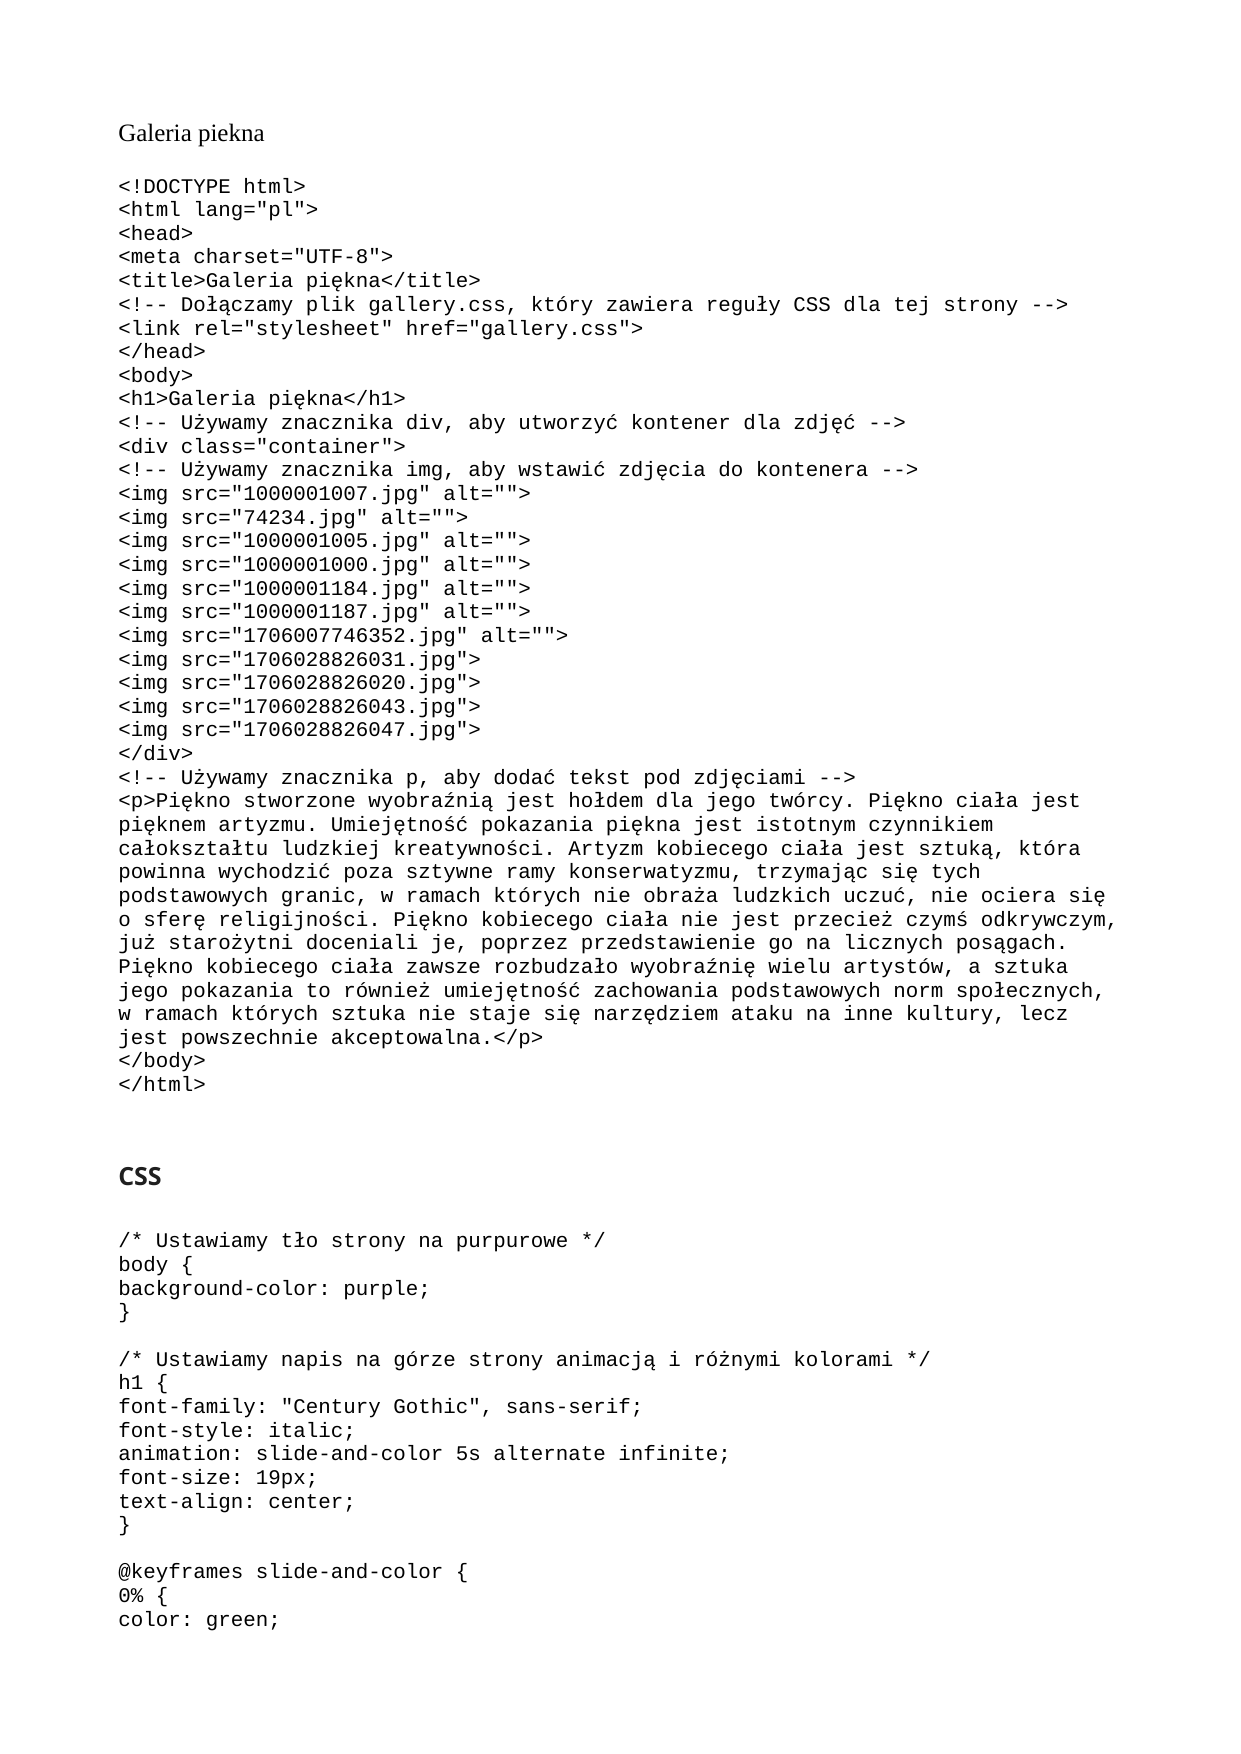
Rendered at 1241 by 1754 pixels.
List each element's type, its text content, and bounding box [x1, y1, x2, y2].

text Galeria piekna [118, 118, 1122, 147]
text /* Ustawiamy tło strony na purpurowe */ body { background-color: purple; } /* Ustawiamy napis na górze strony animacją i różnymi kolorami */ h1 { font-family: "Century Gothic", sans-serif; font-style: italic; animation: slide-and-color 5s alternate infinite; font-size: 19px; text-align: center; } @keyframes slide-and-color { 0% { color: green; [118, 1231, 1122, 1632]
text CSS [118, 1159, 1122, 1193]
text <!DOCTYPE html> <html lang="pl"> <head> <meta charset="UTF-8"> <title>Galeria piękna</title> <!-- Dołączamy plik gallery.css, który zawiera reguły CSS dla tej strony --> <link rel="stylesheet" href="gallery.css"> </head> <body> <h1>Galeria piękna</h1> <!-- Używamy znacznika div, aby utworzyć kontener dla zdjęć --> <div class="container"> <!-- Używamy znacznika img, aby wstawić zdjęcia do kontenera --> <img src="1000001007.jpg" alt=""> <img src="74234.jpg" alt=""> <img src="1000001005.jpg" alt=""> <img src="1000001000.jpg" alt=""> <img src="1000001184.jpg" alt=""> <img src="1000001187.jpg" alt=""> <img src="1706007746352.jpg" alt=""> <img src="1706028826031.jpg"> <img src="1706028826020.jpg"> <img src="1706028826043.jpg"> <img src="1706028826047.jpg"> </div> <!-- Używamy znacznika p, aby dodać tekst pod zdjęciami --> <p>Piękno stworzone wyobraźnią jest hołdem dla jego twórcy. Piękno ciała jest pięknem artyzmu. Umiejętność pokazania piękna jest istotnym czynnikiem całokształtu ludzkiej kreatywności. Artyzm kobiecego ciała jest sztuką, która powinna wychodzić poza sztywne ramy konserwatyzmu, trzymając się tych podstawowych granic, w ramach których nie obraża ludzkich uczuć, nie ociera się o sferę religijności. Piękno kobiecego ciała nie jest przecież czymś odkrywczym, już starożytni doceniali je, poprzez przedstawienie go na licznych posągach. Piękno kobiecego ciała zawsze rozbudzało wyobraźnię wielu artystów, a sztuka jego pokazania to również umiejętność zachowania podstawowych norm społecznych, w ramach których sztuka nie staje się narzędziem ataku na inne kultury, lecz jest powszechnie akceptowalna.</p> </body> </html> [118, 176, 1122, 1121]
